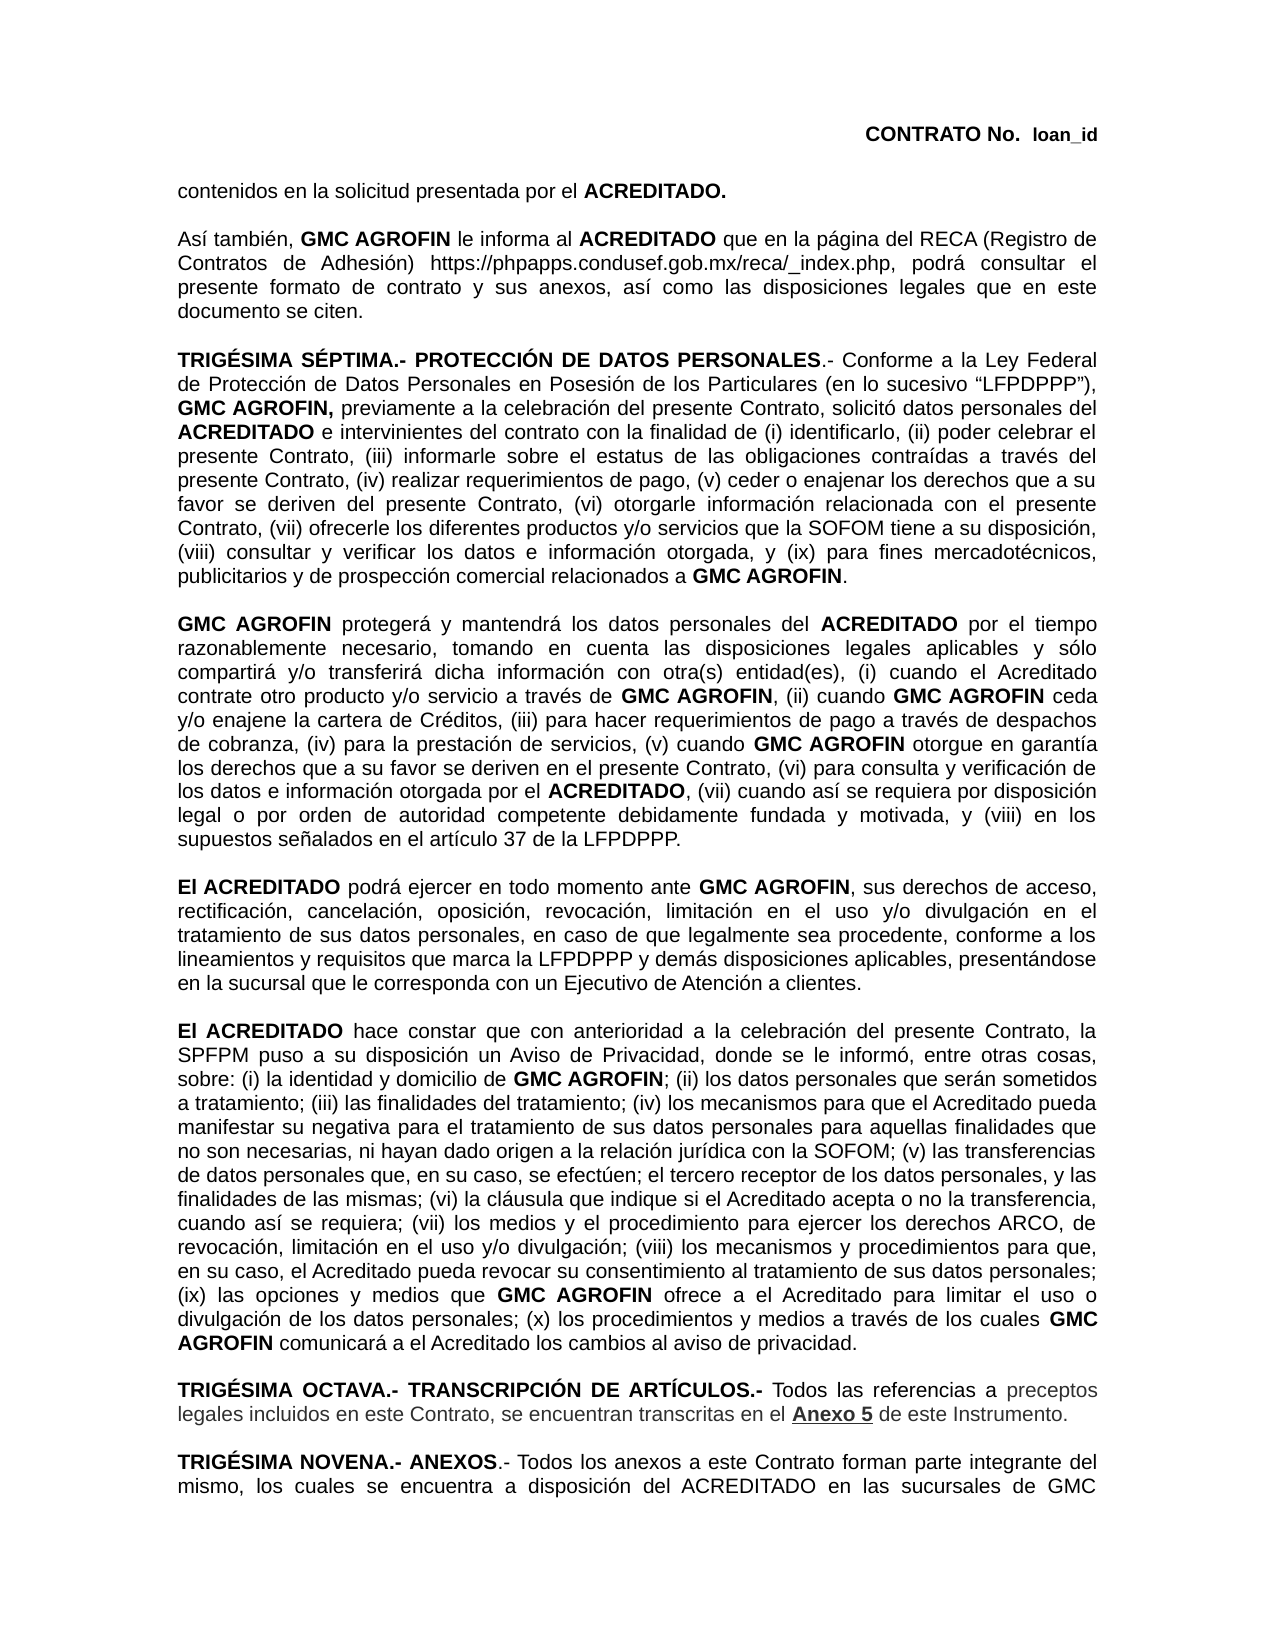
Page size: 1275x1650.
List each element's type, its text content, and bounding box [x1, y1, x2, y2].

text El ACREDITADO podrá ejercer en todo momento ante GMC AGROFIN, sus derechos de acceso, rectificación, cancelación, oposición, revocación, limitación en el uso y/o divulgación en el tratamiento de sus datos personales, en caso de que legalmente sea procedente, conforme a los lineamientos y requisitos que marca la LFPDPPP y demás disposiciones aplicables, presentándose en la sucursal que le corresponda con un Ejecutivo de Atención a clientes. [177, 875, 1098, 995]
text Así también, GMC AGROFIN le informa al ACREDITADO que en la página del RECA (Registro de Contratos de Adhesión) https://phpapps.condusef.gob.mx/reca/_index.php, podrá consultar el presente formato de contrato y sus anexos, así como las disposiciones legales que en este documento se citen. [177, 227, 1098, 323]
text GMC AGROFIN protegerá y mantendrá los datos personales del ACREDITADO por el tiempo razonablemente necesario, tomando en cuenta las disposiciones legales aplicables y sólo compartirá y/o transferirá dicha información con otra(s) entidad(es), (i) cuando el Acreditado contrate otro producto y/o servicio a través de GMC AGROFIN, (ii) cuando GMC AGROFIN ceda y/o enajene la cartera de Créditos, (iii) para hacer requerimientos de pago a través de despachos de cobranza, (iv) para la prestación de servicios, (v) cuando GMC AGROFIN otorgue en garantía los derechos que a su favor se deriven en el presente Contrato, (vi) para consulta y verificación de los datos e información otorgada por el ACREDITADO, (vii) cuando así se requiera por disposición legal o por orden de autoridad competente debidamente fundada y motivada, y (viii) en los supuestos señalados en el artículo 37 de la LFPDPPP. [177, 612, 1098, 851]
text contenidos en la solicitud presentada por el ACREDITADO. [177, 179, 1098, 203]
text El ACREDITADO hace constar que con anterioridad a la celebración del presente Contrato, la SPFPM puso a su disposición un Aviso de Privacidad, donde se le informó, entre otras cosas, sobre: (i) la identidad y domicilio de GMC AGROFIN; (ii) los datos personales que serán sometidos a tratamiento; (iii) las finalidades del tratamiento; (iv) los mecanismos para que el Acreditado pueda manifestar su negativa para el tratamiento de sus datos personales para aquellas finalidades que no son necesarias, ni hayan dado origen a la relación jurídica con la SOFOM; (v) las transferencias de datos personales que, en su caso, se efectúen; el tercero receptor de los datos personales, y las finalidades de las mismas; (vi) la cláusula que indique si el Acreditado acepta o no la transferencia, cuando así se requiera; (vii) los medios y el procedimiento para ejercer los derechos ARCO, de revocación, limitación en el uso y/o divulgación; (viii) los mecanismos y procedimientos para que, en su caso, el Acreditado pueda revocar su consentimiento al tratamiento de sus datos personales; (ix) las opciones y medios que GMC AGROFIN ofrece a el Acreditado para limitar el uso o divulgación de los datos personales; (x) los procedimientos y medios a través de los cuales GMC AGROFIN comunicará a el Acreditado los cambios al aviso de privacidad. [177, 1019, 1098, 1354]
text TRIGÉSIMA OCTAVA.- TRANSCRIPCIÓN DE ARTÍCULOS.- Todos las referencias a preceptos legales incluidos en este Contrato, se encuentran transcritas en el Anexo 5 de este Instrumento. [177, 1378, 1098, 1426]
text TRIGÉSIMA SÉPTIMA.- PROTECCIÓN DE DATOS PERSONALES.- Conforme a la Ley Federal de Protección de Datos Personales en Posesión de los Particulares (en lo sucesivo “LFPDPPP”), GMC AGROFIN, previamente a la celebración del presente Contrato, solicitó datos personales del ACREDITADO e intervinientes del contrato con la finalidad de (i) identificarlo, (ii) poder celebrar el presente Contrato, (iii) informarle sobre el estatus de las obligaciones contraídas a través del presente Contrato, (iv) realizar requerimientos de pago, (v) ceder o enajenar los derechos que a su favor se deriven del presente Contrato, (vi) otorgarle información relacionada con el presente Contrato, (vii) ofrecerle los diferentes productos y/o servicios que la SOFOM tiene a su disposición, (viii) consultar y verificar los datos e información otorgada, y (ix) para fines mercadotécnicos, publicitarios y de prospección comercial relacionados a GMC AGROFIN. [177, 348, 1098, 588]
text TRIGÉSIMA NOVENA.- ANEXOS.- Todos los anexos a este Contrato forman parte integrante del mismo, los cuales se encuentra a disposición del ACREDITADO en las sucursales de GMC [177, 1450, 1098, 1498]
